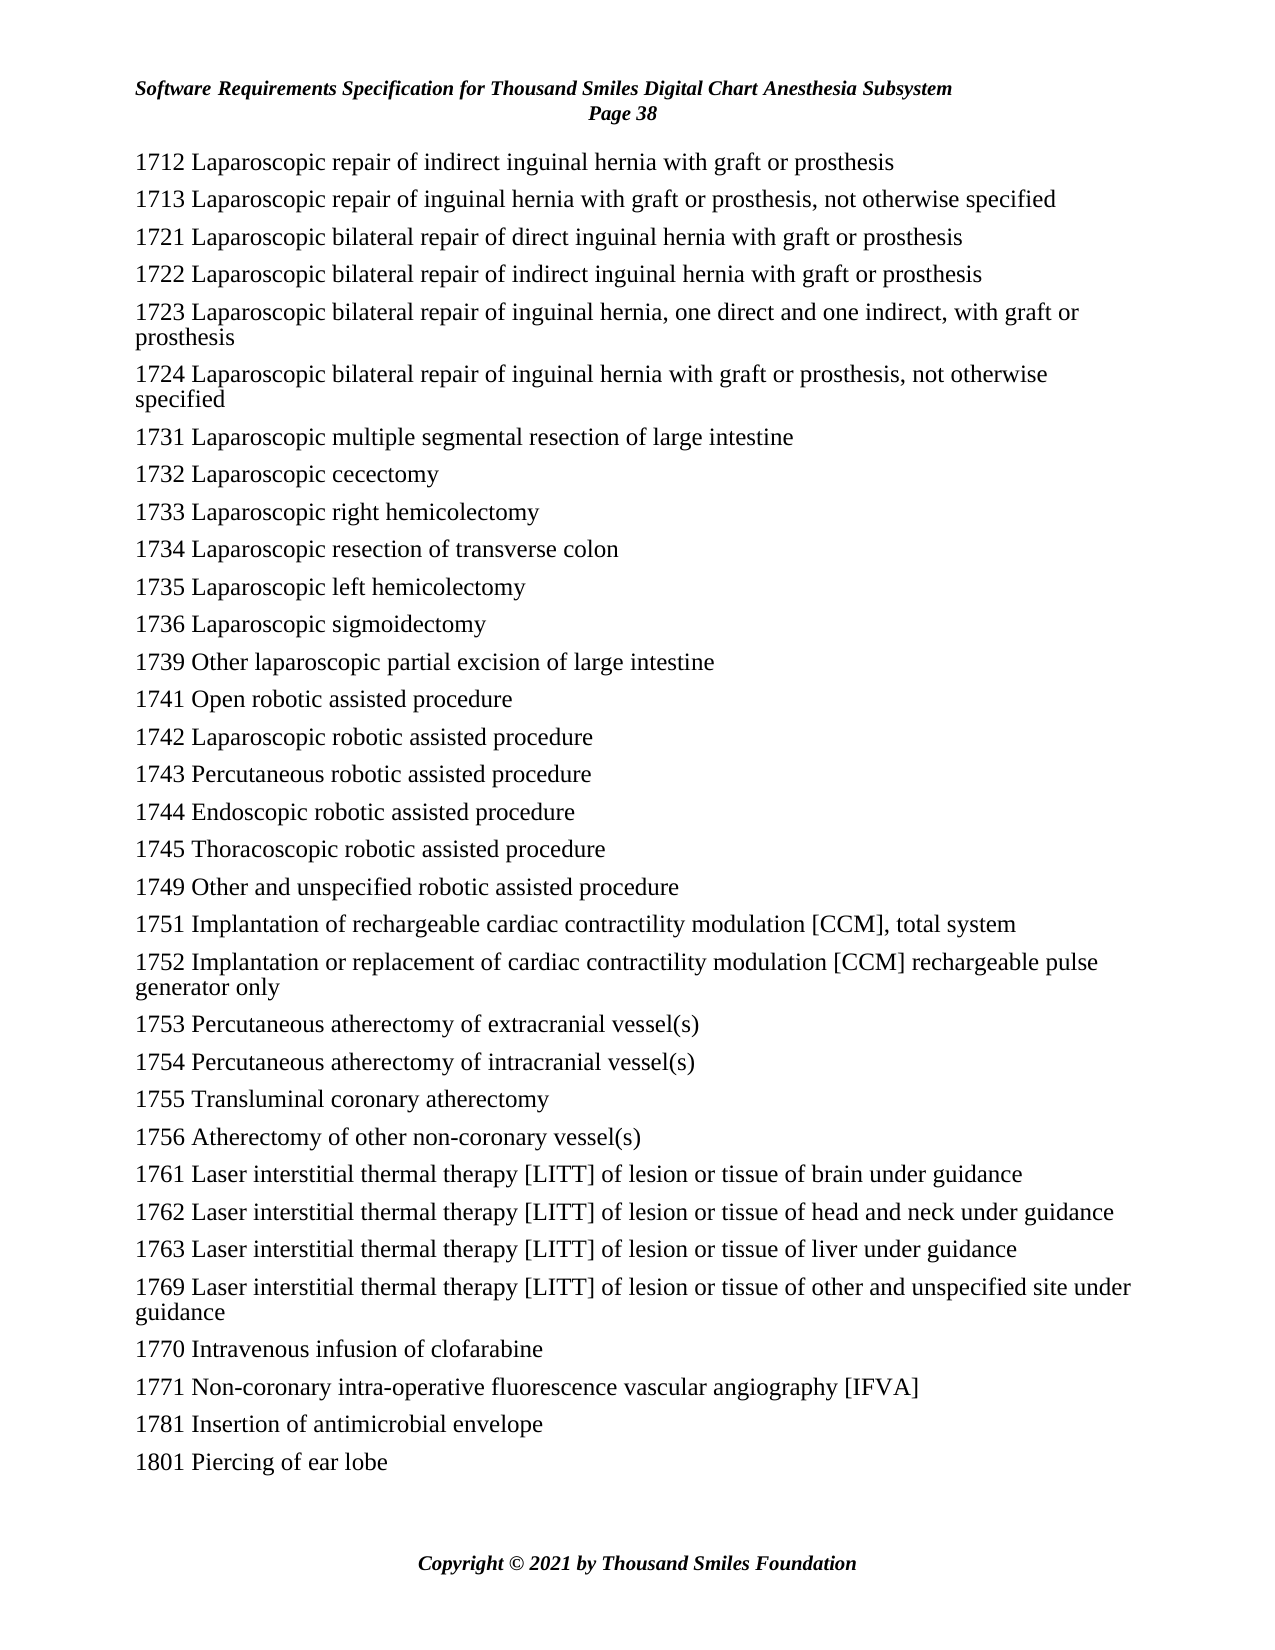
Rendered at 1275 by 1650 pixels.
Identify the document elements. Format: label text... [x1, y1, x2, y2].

text 1754 Percutaneous atherectomy of intracranial vessel(s) [135, 1050, 1140, 1075]
text 1753 Percutaneous atherectomy of extracranial vessel(s) [135, 1012, 1140, 1037]
text 1721 Laparoscopic bilateral repair of direct inguinal hernia with graft or prosthesis [135, 225, 1140, 250]
text 1722 Laparoscopic bilateral repair of indirect inguinal hernia with graft or prosthesis [135, 262, 1140, 287]
text 1763 Laser interstitial thermal therapy [LITT] of lesion or tissue of liver under guidance [135, 1237, 1140, 1262]
text 1752 Implantation or replacement of cardiac contractility modulation [CCM] rechargeable pulse generator only [135, 950, 1140, 1000]
text 1712 Laparoscopic repair of indirect inguinal hernia with graft or prosthesis [135, 150, 1140, 175]
text 1734 Laparoscopic resection of transverse colon [135, 537, 1140, 562]
text 1743 Percutaneous robotic assisted procedure [135, 762, 1140, 787]
text 1744 Endoscopic robotic assisted procedure [135, 800, 1140, 825]
text 1749 Other and unspecified robotic assisted procedure [135, 875, 1140, 900]
text 1739 Other laparoscopic partial excision of large intestine [135, 650, 1140, 675]
text 1751 Implantation of rechargeable cardiac contractility modulation [CCM], total system [135, 912, 1140, 937]
text 1762 Laser interstitial thermal therapy [LITT] of lesion or tissue of head and neck under guidance [135, 1200, 1140, 1225]
text 1723 Laparoscopic bilateral repair of inguinal hernia, one direct and one indirect, with graft or prosthesis [135, 300, 1140, 350]
text 1713 Laparoscopic repair of inguinal hernia with graft or prosthesis, not otherwise specified [135, 187, 1140, 212]
text 1745 Thoracoscopic robotic assisted procedure [135, 837, 1140, 862]
text 1735 Laparoscopic left hemicolectomy [135, 575, 1140, 600]
text 1761 Laser interstitial thermal therapy [LITT] of lesion or tissue of brain under guidance [135, 1162, 1140, 1187]
text 1736 Laparoscopic sigmoidectomy [135, 612, 1140, 637]
text 1724 Laparoscopic bilateral repair of inguinal hernia with graft or prosthesis, not otherwise specified [135, 362, 1140, 412]
text 1771 Non-coronary intra-operative fluorescence vascular angiography [IFVA] [135, 1375, 1140, 1400]
text 1770 Intravenous infusion of clofarabine [135, 1337, 1140, 1362]
text 1756 Atherectomy of other non-coronary vessel(s) [135, 1125, 1140, 1150]
text 1781 Insertion of antimicrobial envelope [135, 1412, 1140, 1437]
text 1769 Laser interstitial thermal therapy [LITT] of lesion or tissue of other and unspecified site under guidance [135, 1275, 1140, 1325]
text 1742 Laparoscopic robotic assisted procedure [135, 725, 1140, 750]
text 1801 Piercing of ear lobe [135, 1450, 1140, 1475]
text 1755 Transluminal coronary atherectomy [135, 1087, 1140, 1112]
text 1741 Open robotic assisted procedure [135, 687, 1140, 712]
text 1733 Laparoscopic right hemicolectomy [135, 500, 1140, 525]
text 1732 Laparoscopic cecectomy [135, 462, 1140, 487]
text 1731 Laparoscopic multiple segmental resection of large intestine [135, 425, 1140, 450]
